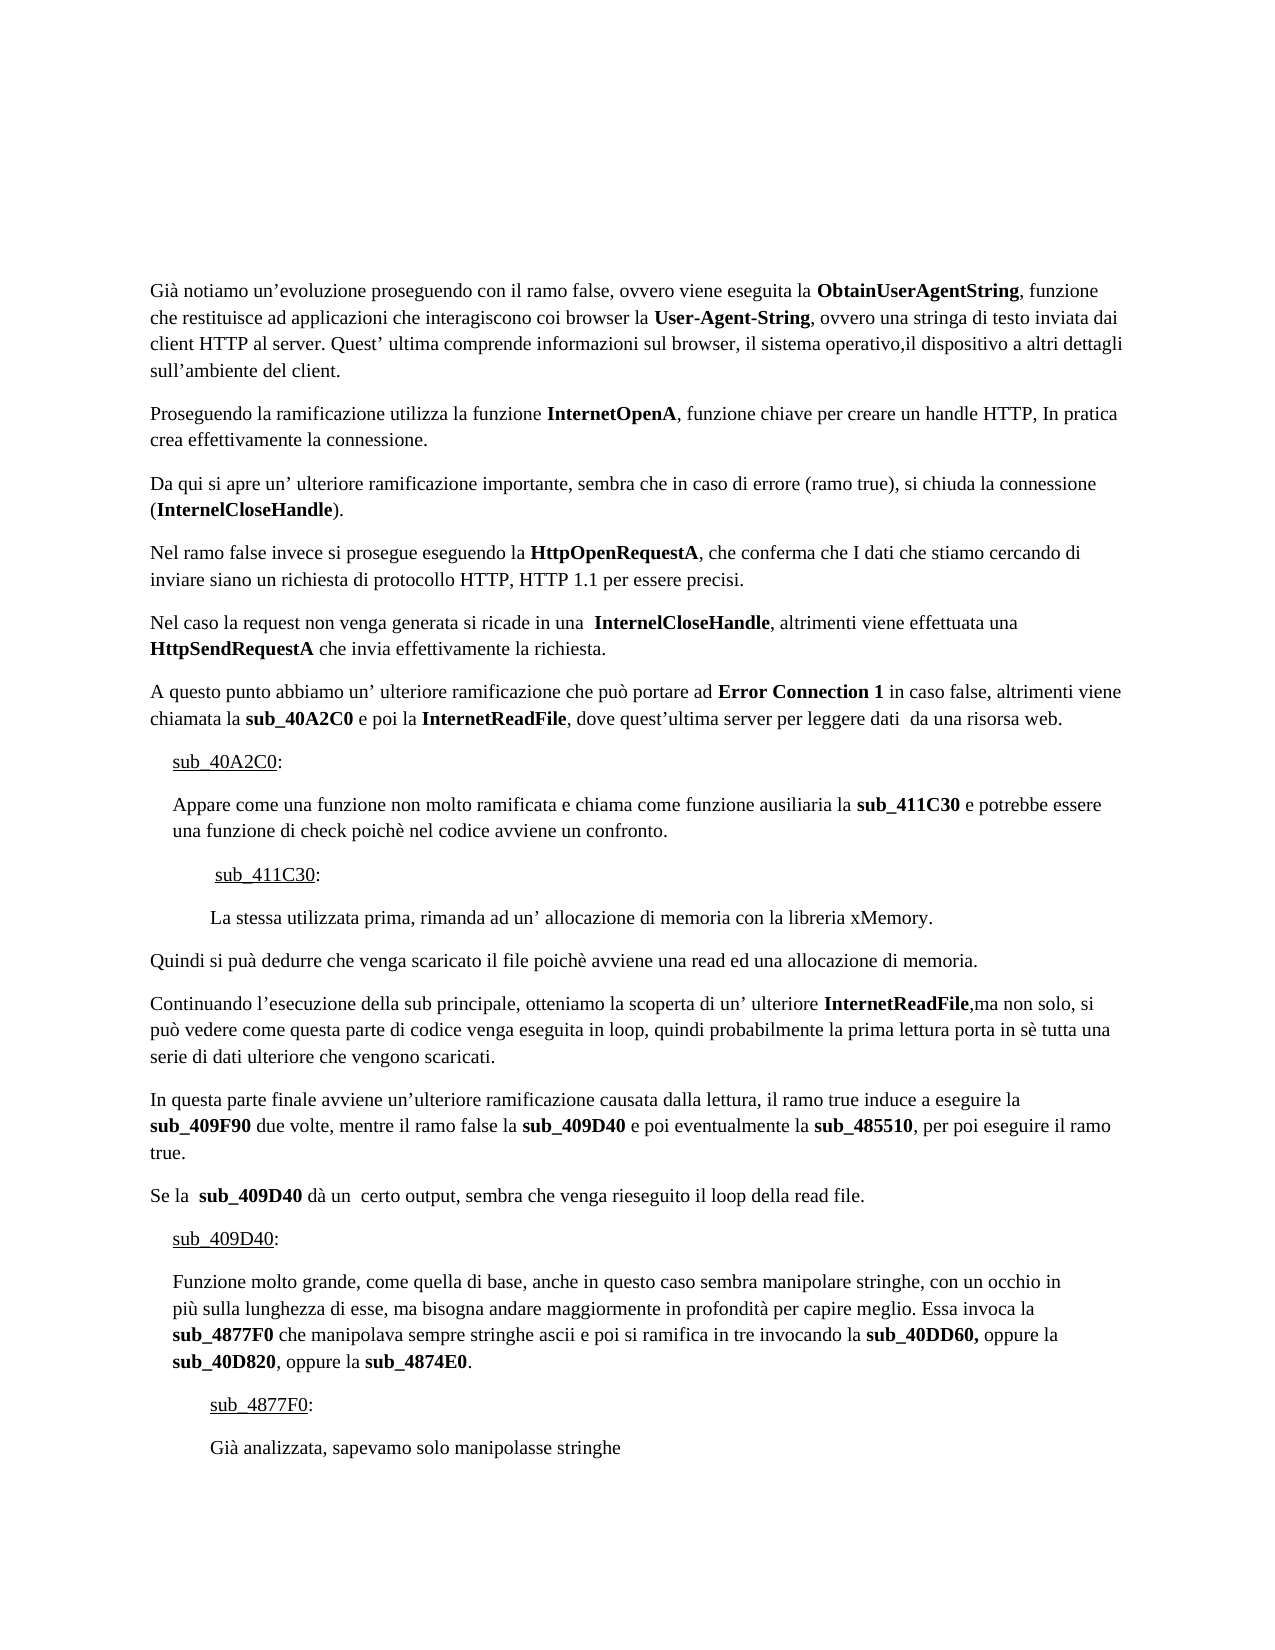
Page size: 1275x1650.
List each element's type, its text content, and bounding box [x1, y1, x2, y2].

text Se la sub_409D40 dà un certo output, sembra che venga rieseguito il loop della read file. [150, 1184, 1125, 1207]
text Nel ramo false invece si prosegue eseguendo la HttpOpenRequestA, che conferma che I dati che stiamo cercando di inviare siano un richiesta di protocollo HTTP, HTTP 1.1 per essere precisi. [150, 541, 1125, 590]
text sub_411C30: [150, 862, 1125, 885]
text Continuando l’esecuzione della sub principale, otteniamo la scoperta di un’ ulteriore InternetReadFile,ma non solo, si può vedere come questa parte di codice venga eseguita in loop, quindi probabilmente la prima lettura porta in sè tutta una serie di dati ulteriore che vengono scaricati. [150, 992, 1125, 1068]
text sub_4877F0: [150, 1393, 1125, 1416]
text Già notiamo un’evoluzione proseguendo con il ramo false, ovvero viene eseguita la ObtainUserAgentString, funzione che restituisce ad applicazioni che interagiscono coi browser la User-Agent-String, ovvero una stringa di testo inviata dai client HTTP al server. Quest’ ultima comprende informazioni sul browser, il sistema operativo,il dispositivo a altri dettagli sull’ambiente del client. [150, 279, 1125, 382]
text Quindi si puà dedurre che venga scaricato il file poichè avviene una read ed una allocazione di memoria. [150, 949, 1125, 972]
text Nel caso la request non venga generata si ricade in una InternelCloseHandle, altrimenti viene effettuata una HttpSendRequestA che invia effettivamente la richiesta. [150, 611, 1125, 660]
text sub_409D40: [150, 1227, 1125, 1250]
text Funzione molto grande, come quella di base, anche in questo caso sembra manipolare stringhe, con un occhio in più sulla lunghezza di esse, ma bisogna andare maggiormente in profondità per capire meglio. Essa invoca la sub_4877F0 che manipolava sempre stringhe ascii e poi si ramifica in tre invocando la sub_40DD60, oppure la sub_40D820, oppure la sub_4874E0. [150, 1270, 1125, 1372]
text Proseguendo la ramificazione utilizza la funzione InternetOpenA, funzione chiave per creare un handle HTTP, In pratica crea effettivamente la connessione. [150, 402, 1125, 451]
text Appare come una funzione non molto ramificata e chiama come funzione ausiliaria la sub_411C30 e potrebbe essere una funzione di check poichè nel codice avviene un confronto. [150, 793, 1125, 842]
text La stessa utilizzata prima, rimanda ad un’ allocazione di memoria con la libreria xMemory. [150, 906, 1125, 928]
text A questo punto abbiamo un’ ulteriore ramificazione che può portare ad Error Connection 1 in caso false, altrimenti viene chiamata la sub_40A2C0 e poi la InternetReadFile, dove quest’ultima server per leggere dati da una risorsa web. [150, 680, 1125, 729]
text In questa parte finale avviene un’ulteriore ramificazione causata dalla lettura, il ramo true induce a eseguire la sub_409F90 due volte, mentre il ramo false la sub_409D40 e poi eventualmente la sub_485510, per poi eseguire il ramo true. [150, 1088, 1125, 1164]
text Da qui si apre un’ ulteriore ramificazione importante, sembra che in caso di errore (ramo true), si chiuda la connessione (InternelCloseHandle). [150, 471, 1125, 521]
text sub_40A2C0: [150, 750, 1125, 773]
text Già analizzata, sapevamo solo manipolasse stringhe [150, 1436, 1125, 1459]
